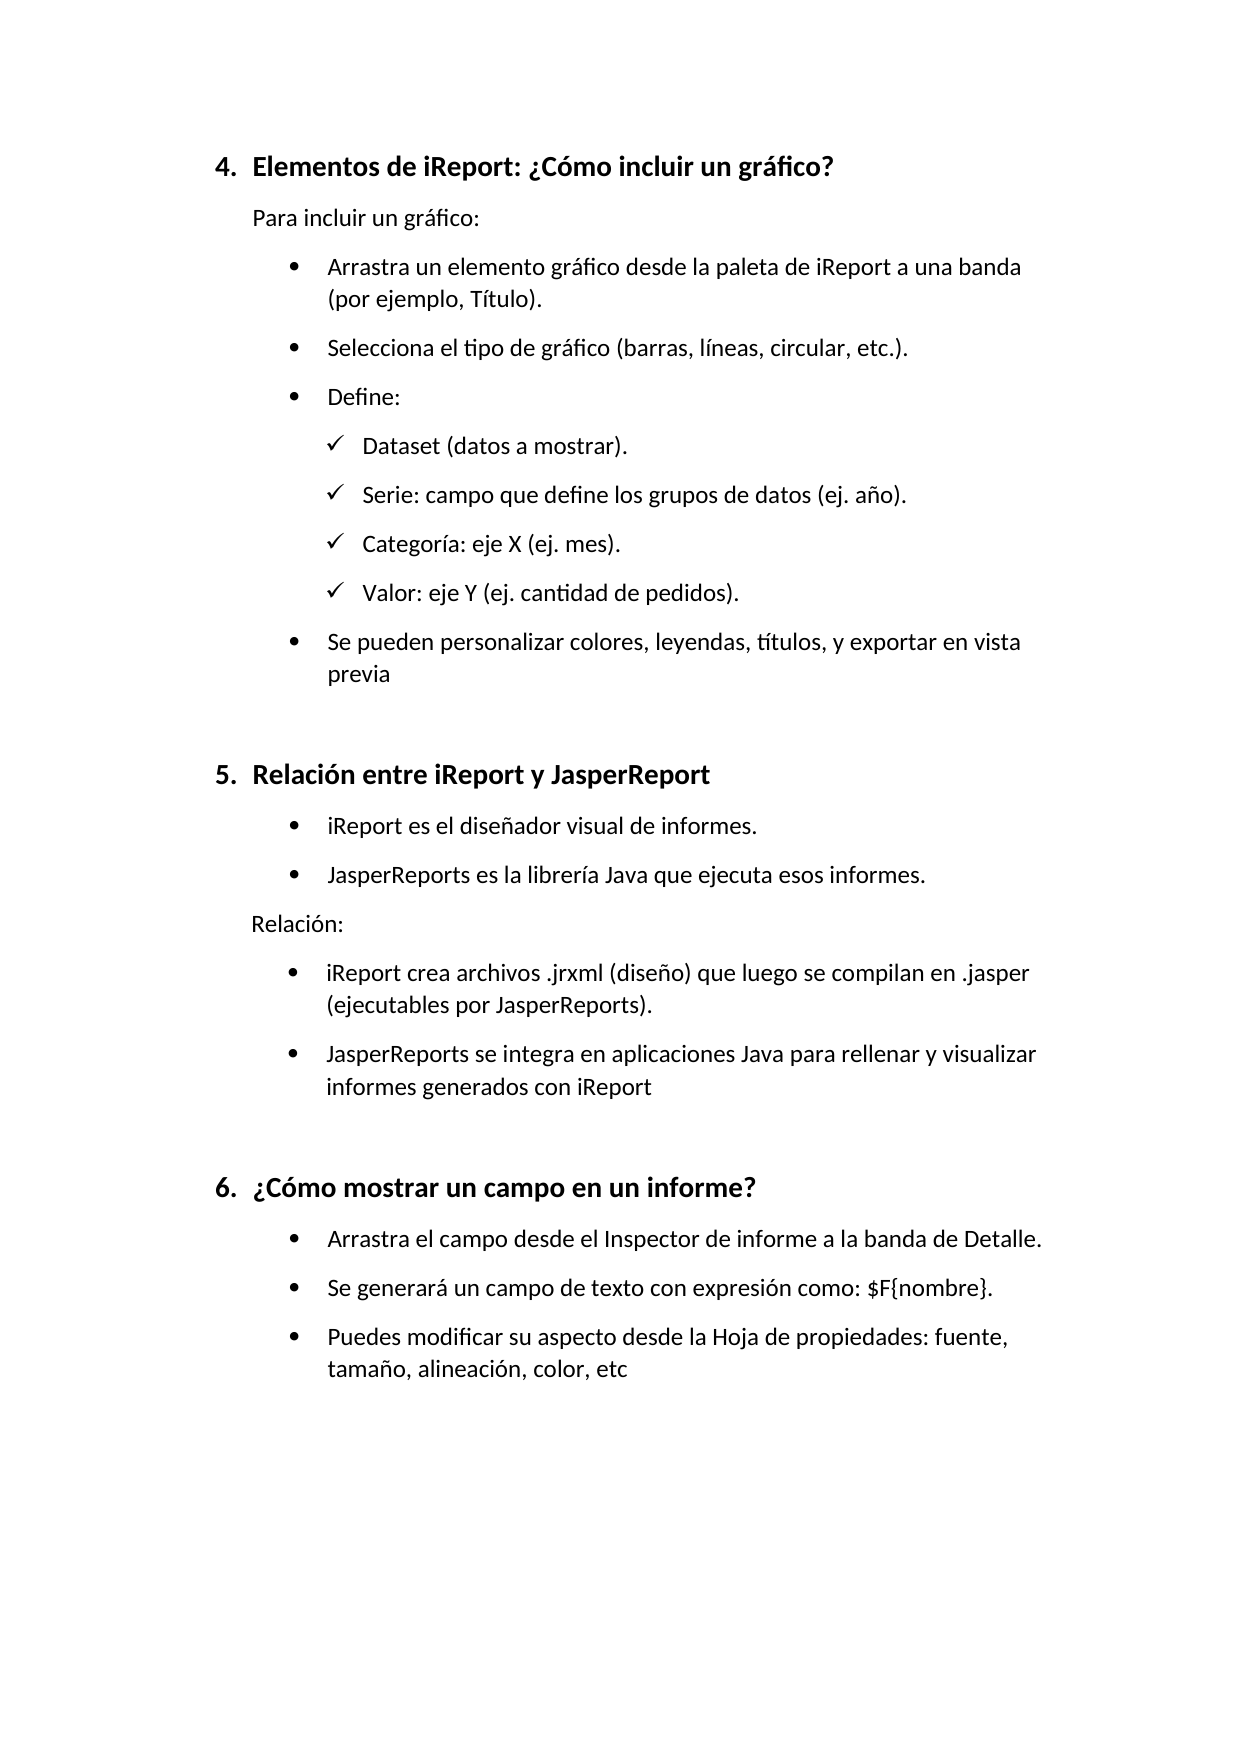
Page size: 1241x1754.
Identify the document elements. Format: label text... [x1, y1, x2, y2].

text Relación: [251, 908, 1063, 939]
list iReport es el diseñador visual de informes. [290, 811, 1063, 841]
list Dataset (datos a mostrar). [325, 430, 1063, 461]
list Se pueden personalizar colores, leyendas, títulos, y exportar en vista previa [290, 626, 1063, 689]
list Categoría: eje X (ej. mes). [325, 528, 1063, 558]
list ¿Cómo mostrar un campo en un informe? [215, 1169, 1063, 1204]
list JasperReports es la librería Java que ejecuta esos informes. [290, 859, 1063, 890]
list iReport crea archivos .jrxml (diseño) que luego se compilan en .jasper (ejecutables por JasperReports). [288, 957, 1063, 1020]
list Selecciona el tipo de gráfico (barras, líneas, circular, etc.). [290, 332, 1063, 363]
list Define: [290, 381, 1063, 412]
list Puedes modificar su aspecto desde la Hoja de propiedades: fuente, tamaño, alineación, color, etc [290, 1321, 1063, 1384]
list Valor: eje Y (ej. cantidad de pedidos). [325, 577, 1063, 607]
list Relación entre iReport y JasperReport [215, 756, 1063, 792]
list Para incluir un gráfico: [252, 202, 1063, 232]
list Se generará un campo de texto con expresión como: $F{nombre}. [290, 1272, 1063, 1303]
list Arrastra un elemento gráfico desde la paleta de iReport a una banda (por ejemplo, Título). [290, 251, 1063, 314]
list Elementos de iReport: ¿Cómo incluir un gráfico? [215, 148, 1063, 183]
list JasperReports se integra en aplicaciones Java para rellenar y visualizar informes generados con iReport [288, 1039, 1063, 1101]
list Serie: campo que define los grupos de datos (ej. año). [325, 479, 1063, 509]
list Arrastra el campo desde el Inspector de informe a la banda de Detalle. [290, 1223, 1063, 1254]
